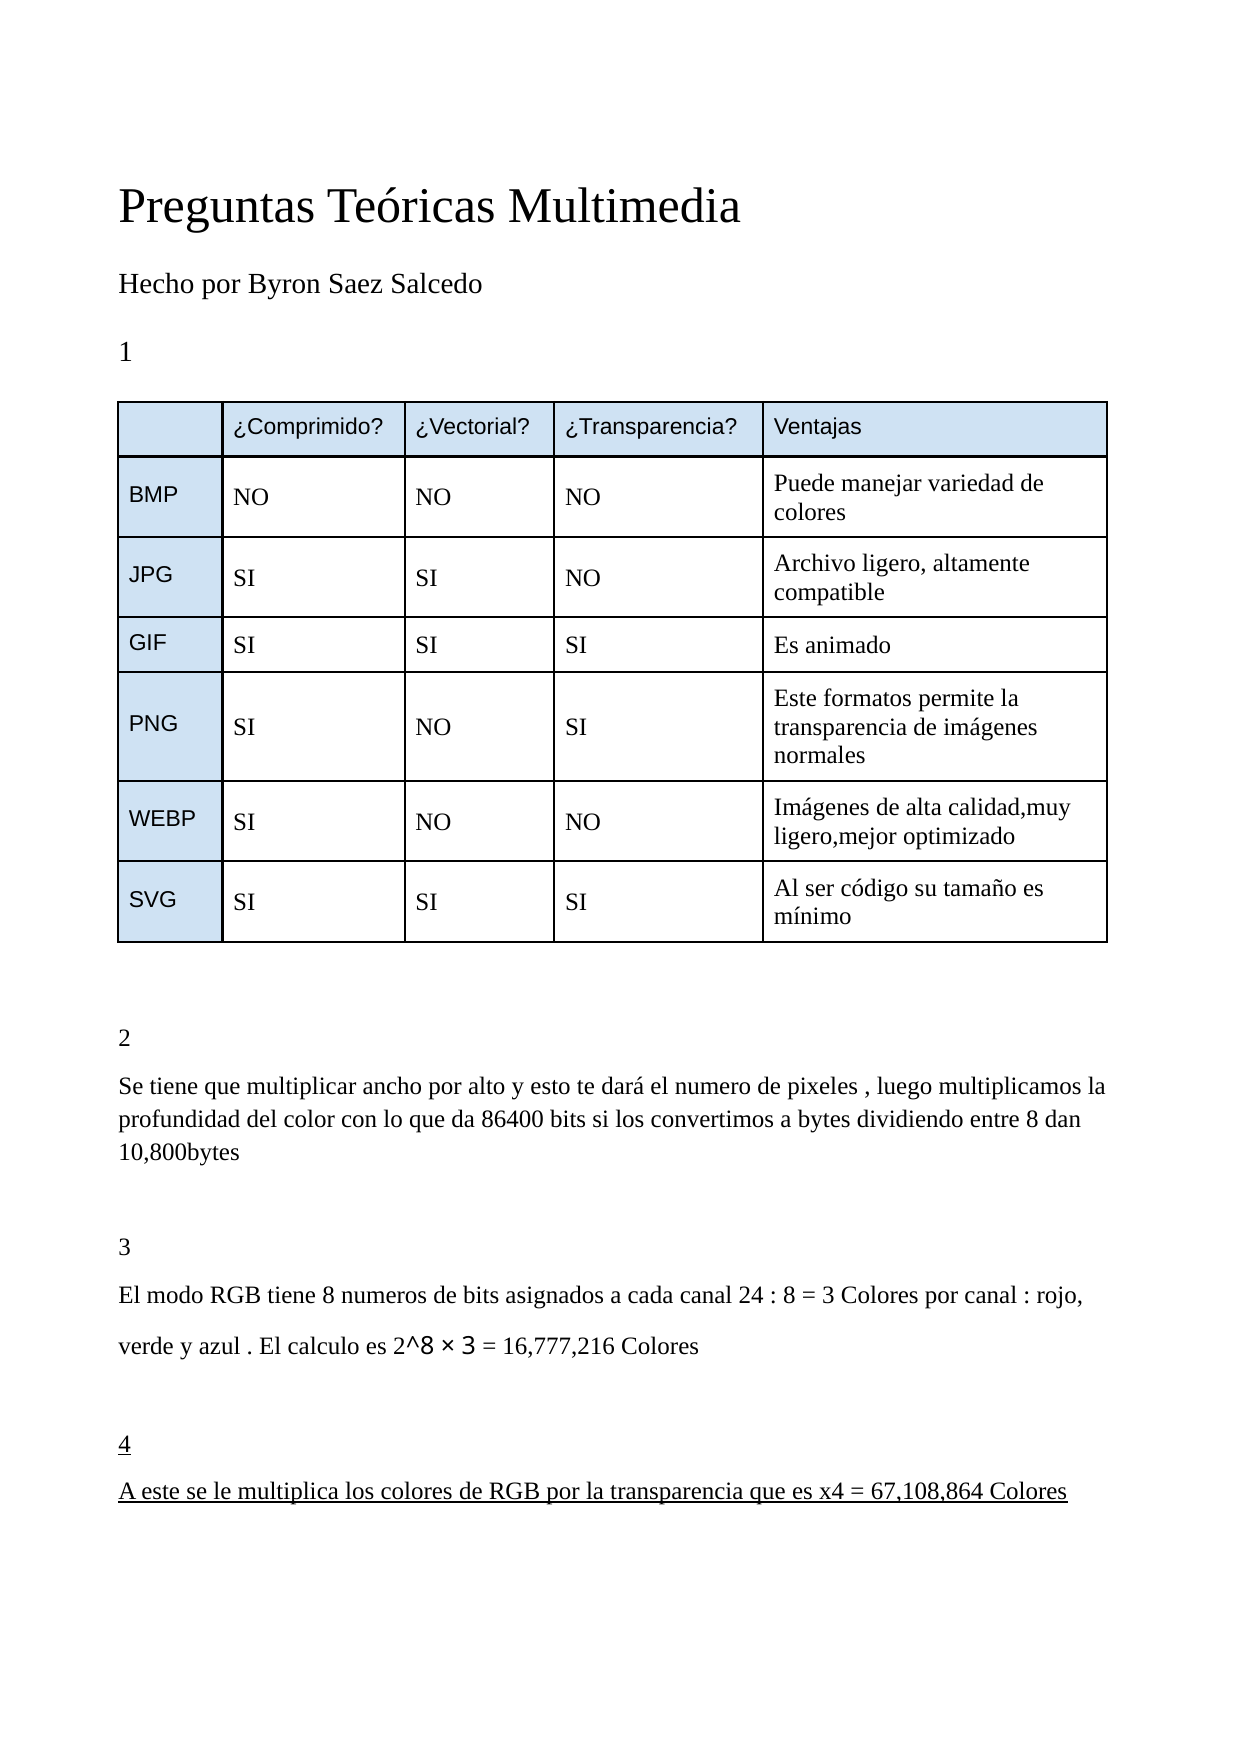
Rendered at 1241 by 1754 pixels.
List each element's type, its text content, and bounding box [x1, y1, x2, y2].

text El modo RGB tiene 8 numeros de bits asignados a cada canal 24 : 8 = 3 Colores por canal : rojo, [118, 1280, 1122, 1308]
table_cell NO [406, 673, 553, 780]
table_cell JPG [119, 538, 221, 616]
table_cell SI [224, 618, 404, 671]
table_cell SI [555, 673, 762, 780]
text Se tiene que multiplicar ancho por alto y esto te dará el numero de pixeles , luego multiplicamos la profundidad del color con lo que da 86400 bits si los convertimos a bytes dividiendo entre 8 dan 10,800bytes [118, 1071, 1122, 1166]
table_cell Imágenes de alta calidad,muy ligero,mejor optimizado [764, 782, 1106, 860]
text 4 [118, 1429, 1122, 1457]
table_cell SI [224, 782, 404, 860]
table_cell NO [555, 538, 762, 616]
table_header ¿Comprimido? [224, 403, 404, 455]
table_cell NO [406, 782, 553, 860]
table_cell BMP [119, 458, 221, 536]
table_cell Puede manejar variedad de colores [764, 458, 1106, 536]
table_cell Al ser código su tamaño es mínimo [764, 862, 1106, 941]
table_cell SI [555, 862, 762, 941]
text 3 [118, 1232, 1122, 1261]
table_cell WEBP [119, 782, 221, 860]
table_cell SI [224, 538, 404, 616]
text verde y azul . El calculo es 2^8 × 3 = 16,777,216 Colores [118, 1327, 1122, 1361]
table_header ¿Vectorial? [406, 403, 553, 455]
table_cell SI [406, 862, 553, 941]
table_cell SI [224, 862, 404, 941]
table_header ¿Transparencia? [555, 403, 762, 455]
table_cell NO [406, 458, 553, 536]
table_cell PNG [119, 673, 221, 780]
table_cell SI [224, 673, 404, 780]
table_cell SI [406, 538, 553, 616]
table_cell SVG [119, 862, 221, 941]
table_header [119, 403, 221, 455]
table_cell SI [555, 618, 762, 671]
table_cell NO [224, 458, 404, 536]
table_cell NO [555, 782, 762, 860]
text 1 [118, 334, 1122, 367]
table_cell Es animado [764, 618, 1106, 671]
text Hecho por Byron Saez Salcedo [118, 267, 1122, 300]
table_cell GIF [119, 618, 221, 671]
table_cell Este formatos permite la transparencia de imágenes normales [764, 673, 1106, 780]
text Preguntas Teóricas Multimedia [118, 176, 1122, 233]
table_header Ventajas [764, 403, 1106, 455]
text 2 [118, 1023, 1122, 1052]
text A este se le multiplica los colores de RGB por la transparencia que es x4 = 67,108,864 Colores [118, 1476, 1122, 1505]
table_cell NO [555, 458, 762, 536]
table_cell Archivo ligero, altamente compatible [764, 538, 1106, 616]
table_cell SI [406, 618, 553, 671]
